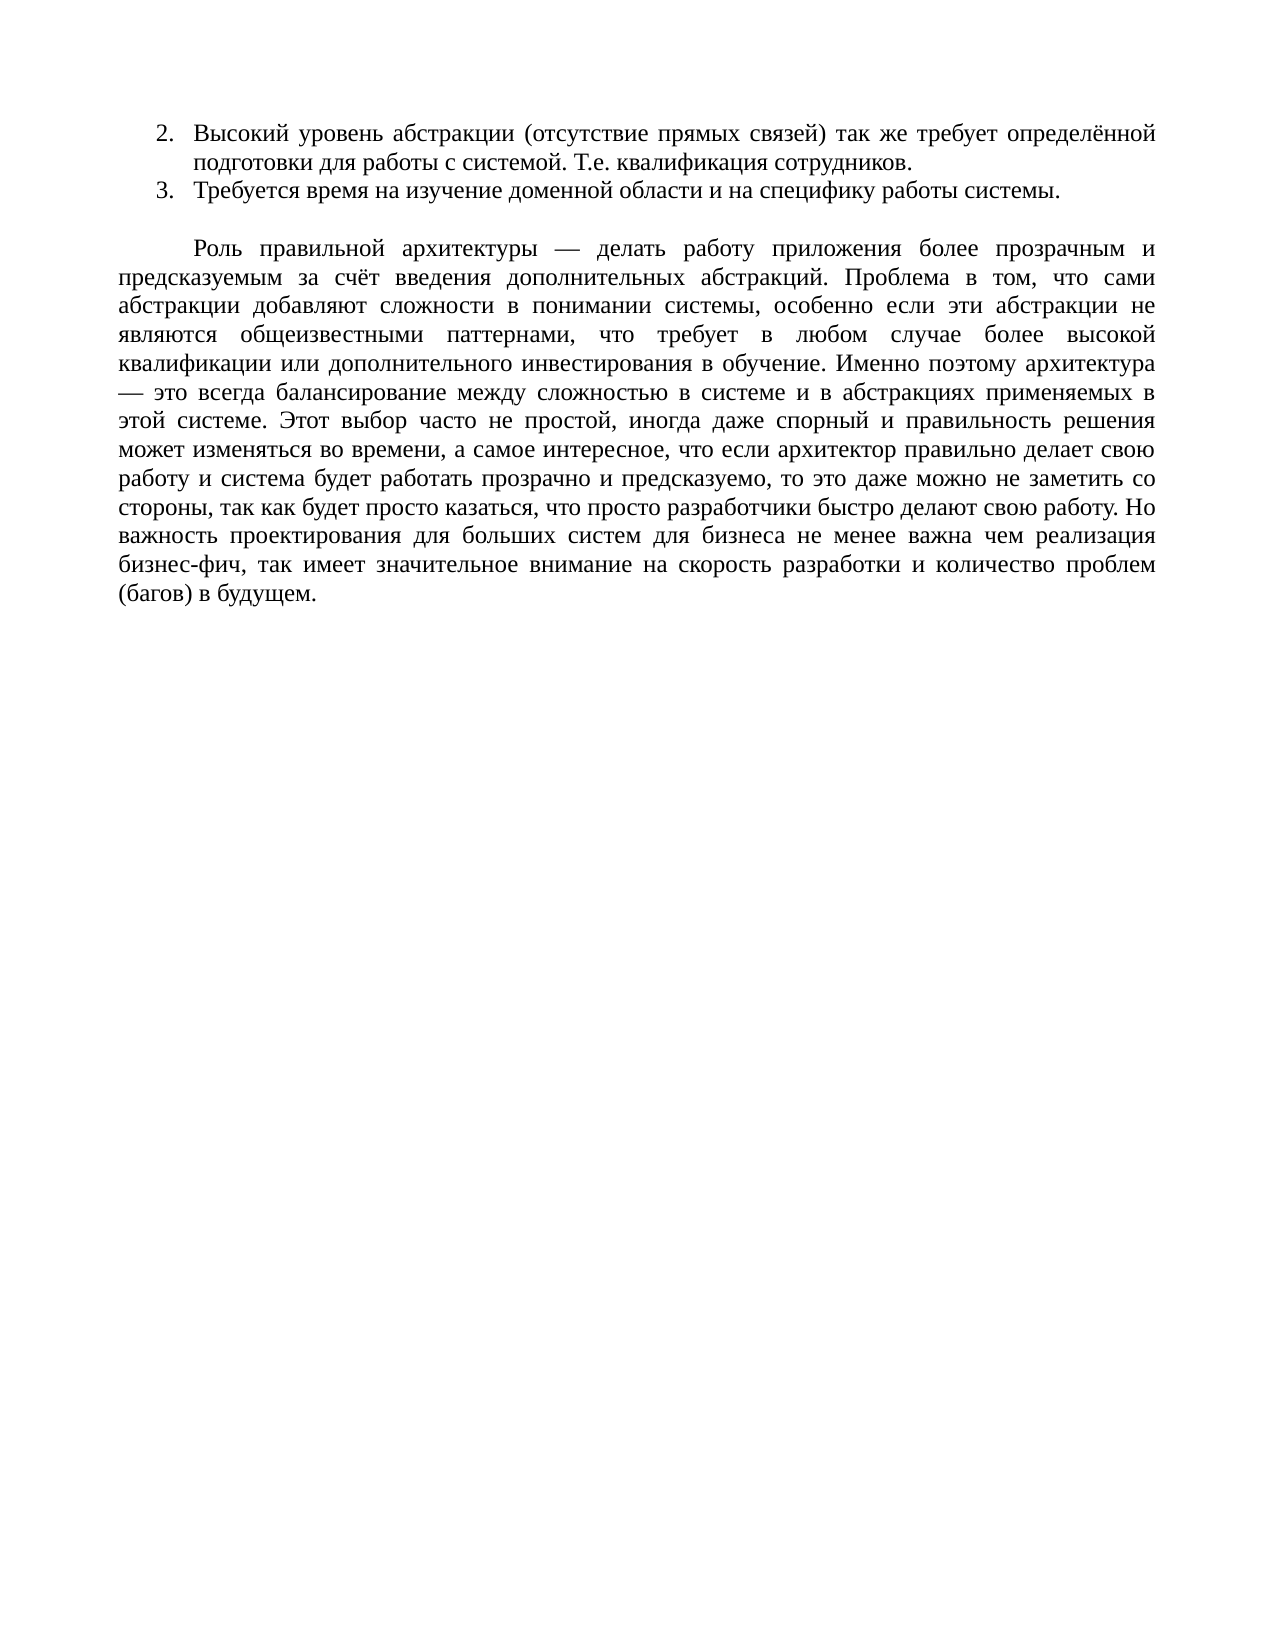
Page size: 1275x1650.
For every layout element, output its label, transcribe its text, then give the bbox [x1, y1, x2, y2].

list Высокий уровень абстракции (отсутствие прямых связей) так же требует определённой подготовки для работы с системой. Т.е. квалификация сотрудников. [156, 118, 1157, 176]
list Требуется время на изучение доменной области и на специфику работы системы. [156, 176, 1157, 204]
text Роль правильной архитектуры — делать работу приложения более прозрачным и предсказуемым за счёт введения дополнительных абстракций. Проблема в том, что сами абстракции добавляют сложности в понимании системы, особенно если эти абстракции не являются общеизвестными паттернами, что требует в любом случае более высокой квалификации или дополнительного инвестирования в обучение. Именно поэтому архитектура — это всегда балансирование между сложностью в системе и в абстракциях применяемых в этой системе. Этот выбор часто не простой, иногда даже спорный и правильность решения может изменяться во времени, а самое интересное, что если архитектор правильно делает свою работу и система будет работать прозрачно и предсказуемо, то это даже можно не заметить со стороны, так как будет просто казаться, что просто разработчики быстро делают свою работу. Но важность проектирования для больших систем для бизнеса не менее важна чем реализация бизнес-фич, так имеет значительное внимание на скорость разработки и количество проблем (багов) в будущем. [118, 233, 1157, 607]
